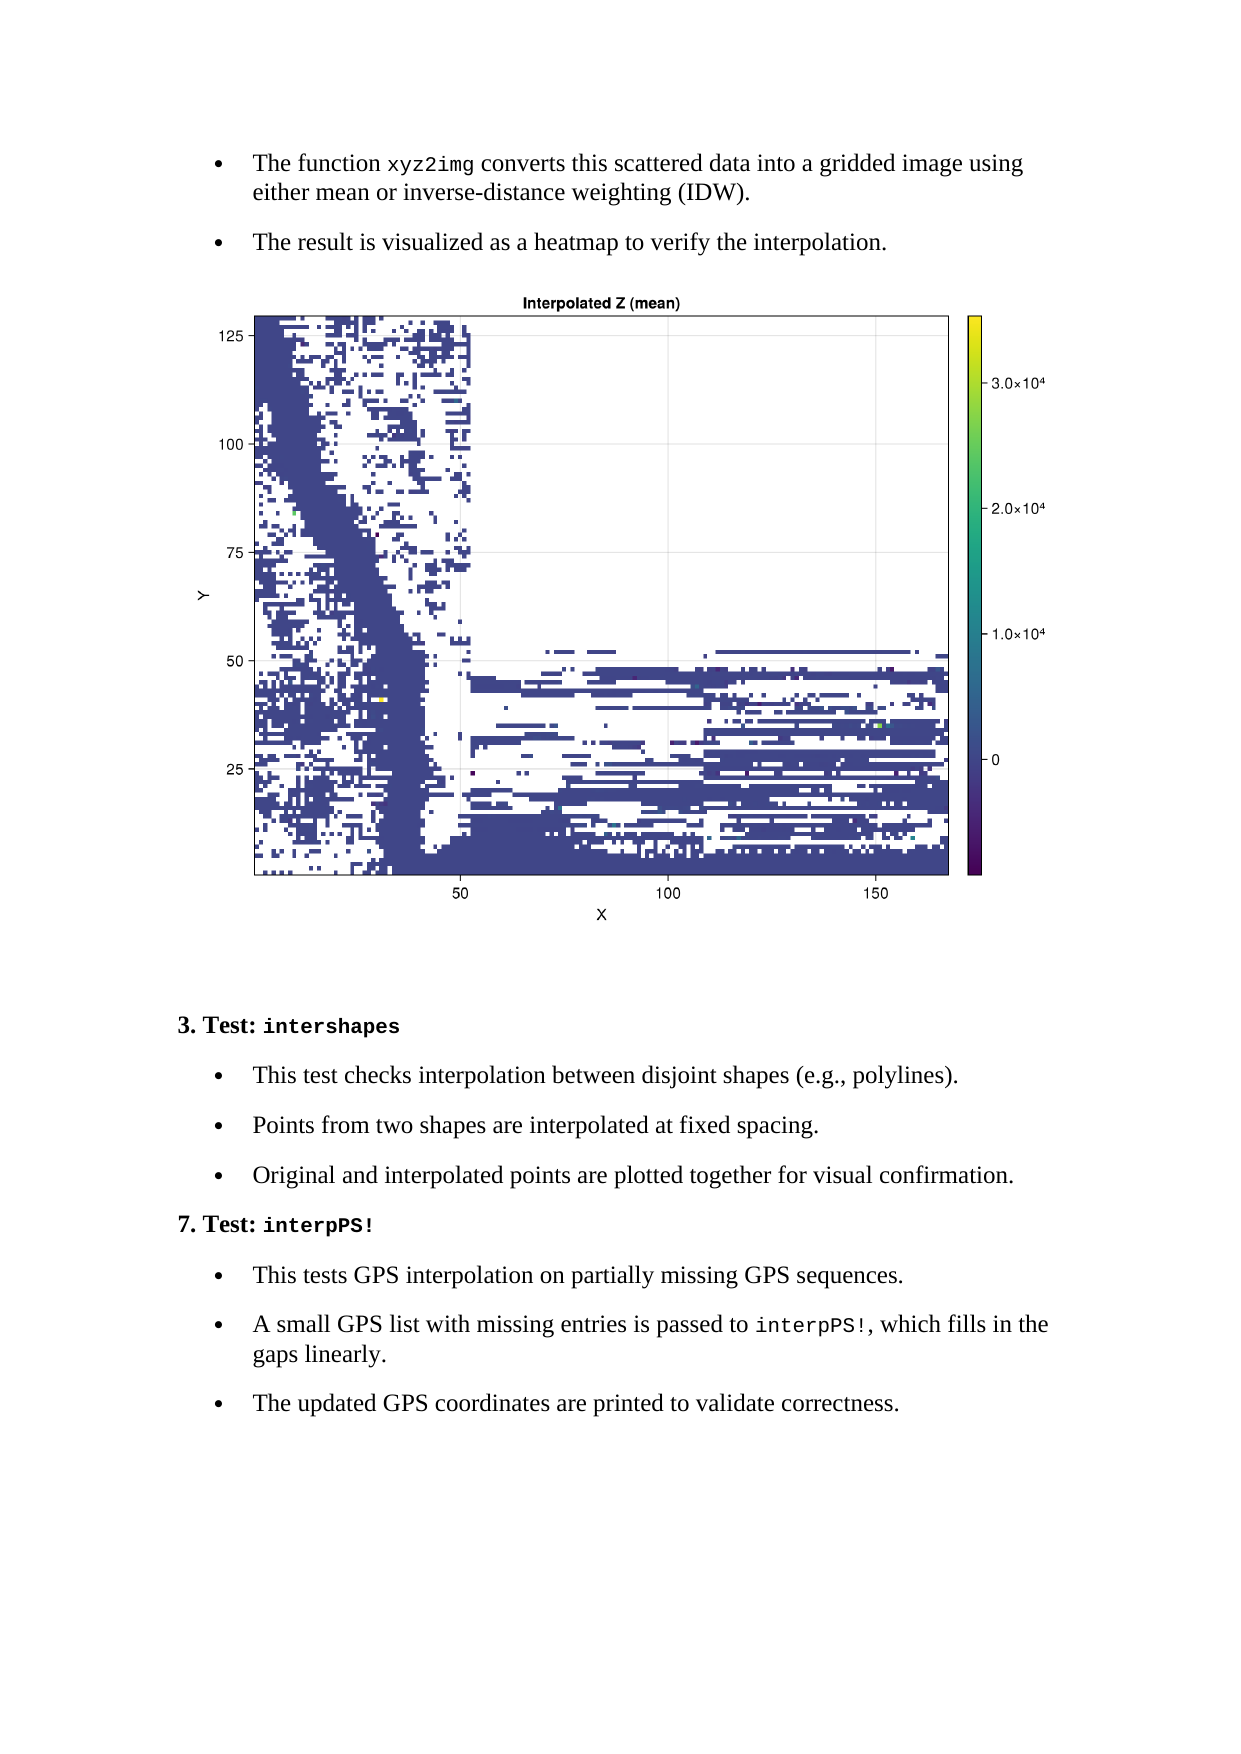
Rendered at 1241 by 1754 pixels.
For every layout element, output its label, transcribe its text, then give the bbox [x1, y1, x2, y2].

list A small GPS list with missing entries is passed to interpPS!, which fills in the gaps linearly. [215, 1309, 1063, 1368]
list The function xyz2img converts this scattered data into a gridded image using either mean or inverse-distance weighting (IDW). [215, 148, 1063, 206]
list Points from two shapes are interpolated at fixed spacing. [215, 1110, 1063, 1139]
subtitle 7. Test: interpPS! [177, 1209, 1063, 1239]
list The result is visualized as a heatmap to verify the interpolation. [215, 227, 1063, 256]
list Original and interpolated points are plotted together for visual confirmation. [215, 1160, 1063, 1188]
list The updated GPS coordinates are printed to validate correctness. [215, 1388, 1063, 1417]
list This tests GPS interpolation on partially missing GPS sequences. [215, 1260, 1063, 1288]
subtitle 3. Test: intershapes [177, 1010, 1063, 1040]
list This test checks interpolation between disjoint shapes (e.g., polylines). [215, 1061, 1063, 1089]
